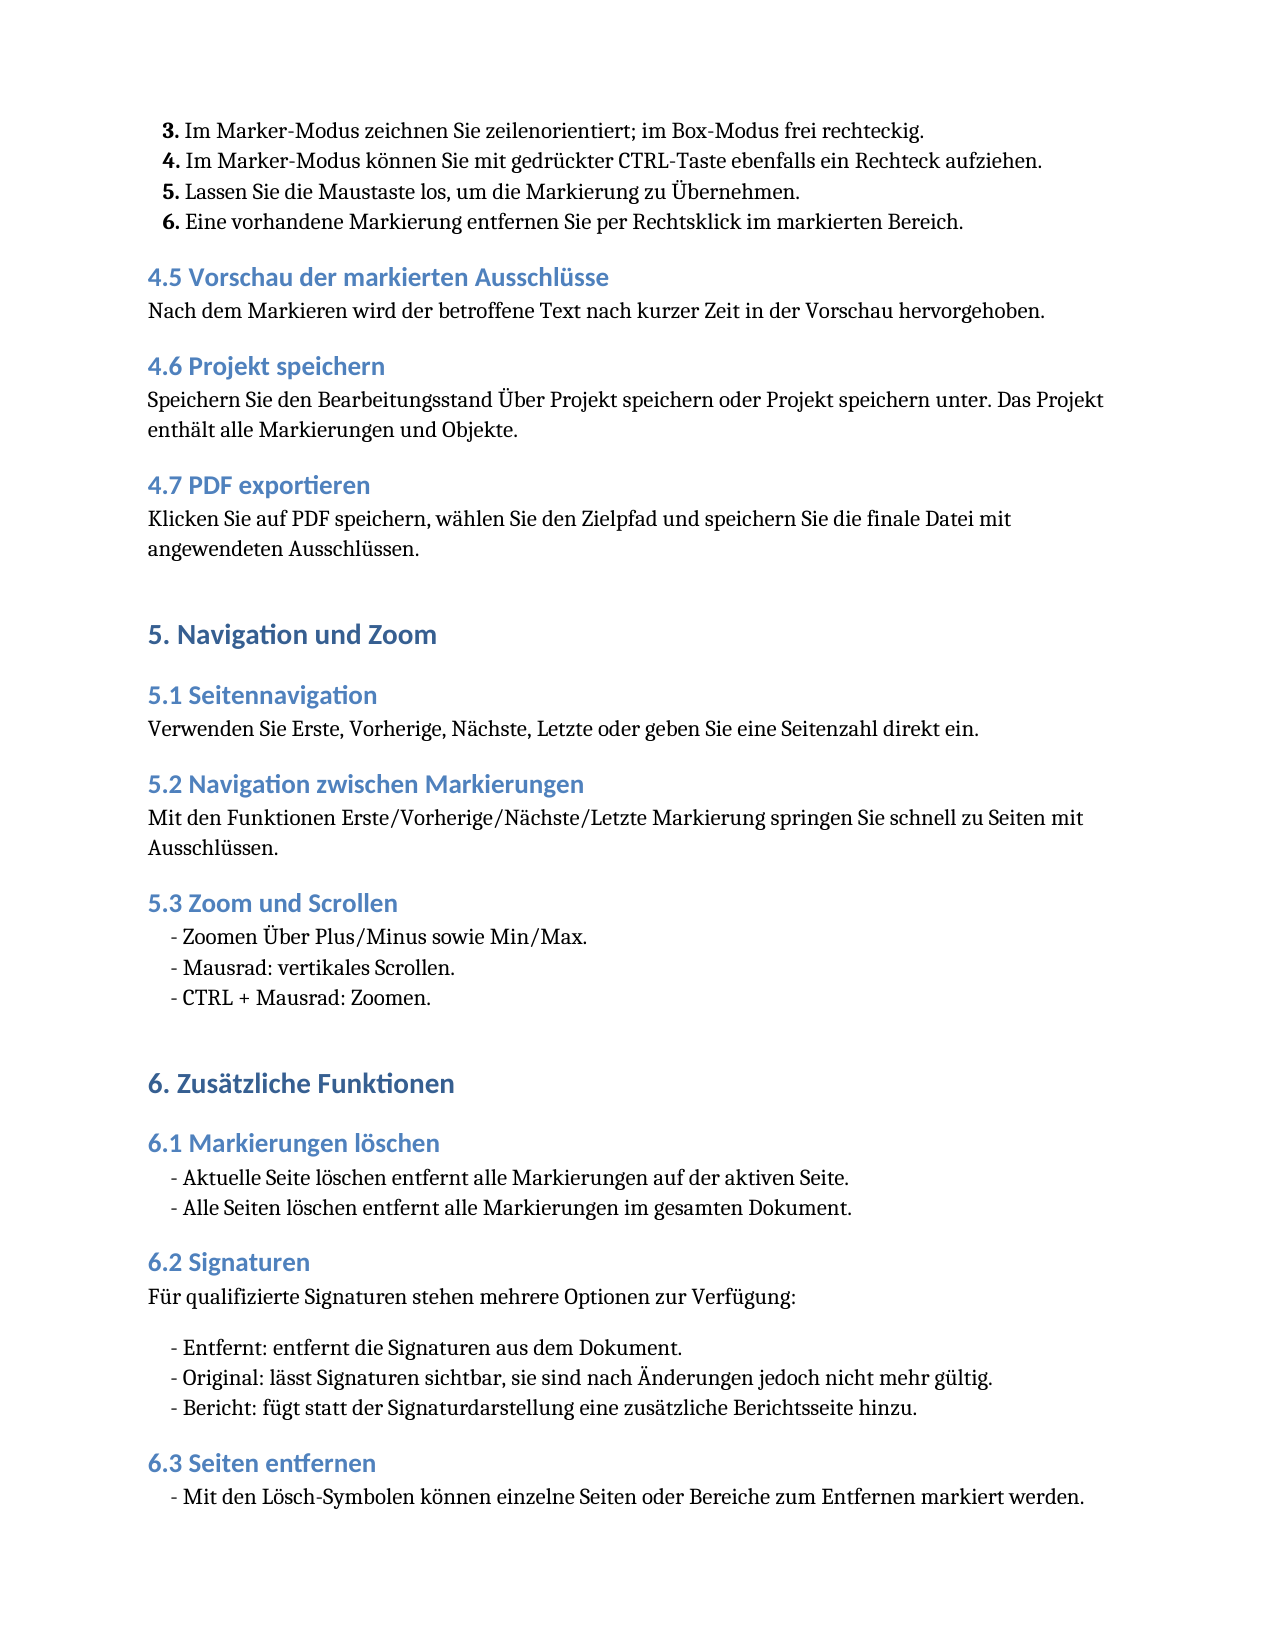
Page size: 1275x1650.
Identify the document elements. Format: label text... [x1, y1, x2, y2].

list 5. Lassen Sie die Maustaste los, um die Markierung zu Übernehmen. [162, 178, 1127, 205]
text Für qualifizierte Signaturen stehen mehrere Optionen zur Verfügung: [148, 1283, 1127, 1310]
subtitle 4.6 Projekt speichern [148, 349, 1127, 382]
list 4. Im Marker-Modus können Sie mit gedrückter CTRL-Taste ebenfalls ein Rechteck aufziehen. [162, 148, 1127, 175]
subtitle 6.2 Signaturen [148, 1246, 1127, 1279]
subtitle 4.7 PDF exportieren [148, 468, 1127, 501]
list - Original: lässt Signaturen sichtbar, sie sind nach Änderungen jedoch nicht mehr gültig. [170, 1365, 1127, 1391]
text Speichern Sie den Bearbeitungsstand Über Projekt speichern oder Projekt speichern unter. Das Projekt enthält alle Markierungen und Objekte. [148, 387, 1127, 443]
text Verwenden Sie Erste, Vorherige, Nächste, Letzte oder geben Sie eine Seitenzahl direkt ein. [148, 716, 1127, 742]
subtitle 6. Zusätzliche Funktionen [148, 1065, 1127, 1100]
subtitle 5.3 Zoom und Scrollen [148, 886, 1127, 919]
subtitle 5.2 Navigation zwischen Markierungen [148, 767, 1127, 800]
list 6. Eine vorhandene Markierung entfernen Sie per Rechtsklick im markierten Bereich. [162, 209, 1127, 235]
subtitle 6.3 Seiten entfernen [148, 1446, 1127, 1479]
list 3. Im Marker-Modus zeichnen Sie zeilenorientiert; im Box-Modus frei rechteckig. [162, 118, 1127, 144]
text Mit den Funktionen Erste/Vorherige/Nächste/Letzte Markierung springen Sie schnell zu Seiten mit Ausschlüssen. [148, 805, 1127, 861]
list - Mausrad: vertikales Scrollen. [170, 954, 1127, 981]
subtitle 6.1 Markierungen löschen [148, 1126, 1127, 1159]
list - Zoomen Über Plus/Minus sowie Min/Max. [170, 924, 1127, 950]
list - Bericht: fügt statt der Signaturdarstellung eine zusätzliche Berichtsseite hinzu. [170, 1395, 1127, 1421]
subtitle 5.1 Seitennavigation [148, 678, 1127, 711]
subtitle 5. Navigation und Zoom [148, 616, 1127, 652]
text Nach dem Markieren wird der betroffene Text nach kurzer Zeit in der Vorschau hervorgehoben. [148, 298, 1127, 324]
list - Alle Seiten löschen entfernt alle Markierungen im gesamten Dokument. [170, 1194, 1127, 1221]
list - Entfernt: entfernt die Signaturen aus dem Dokument. [170, 1334, 1127, 1361]
subtitle 4.5 Vorschau der markierten Ausschlüsse [148, 260, 1127, 293]
list - CTRL + Mausrad: Zoomen. [170, 984, 1127, 1011]
list - Aktuelle Seite löschen entfernt alle Markierungen auf der aktiven Seite. [170, 1164, 1127, 1191]
text Klicken Sie auf PDF speichern, wählen Sie den Zielpfad und speichern Sie die finale Datei mit angewendeten Ausschlüssen. [148, 506, 1127, 562]
list - Mit den Lösch-Symbolen können einzelne Seiten oder Bereiche zum Entfernen markiert werden. [170, 1484, 1127, 1510]
